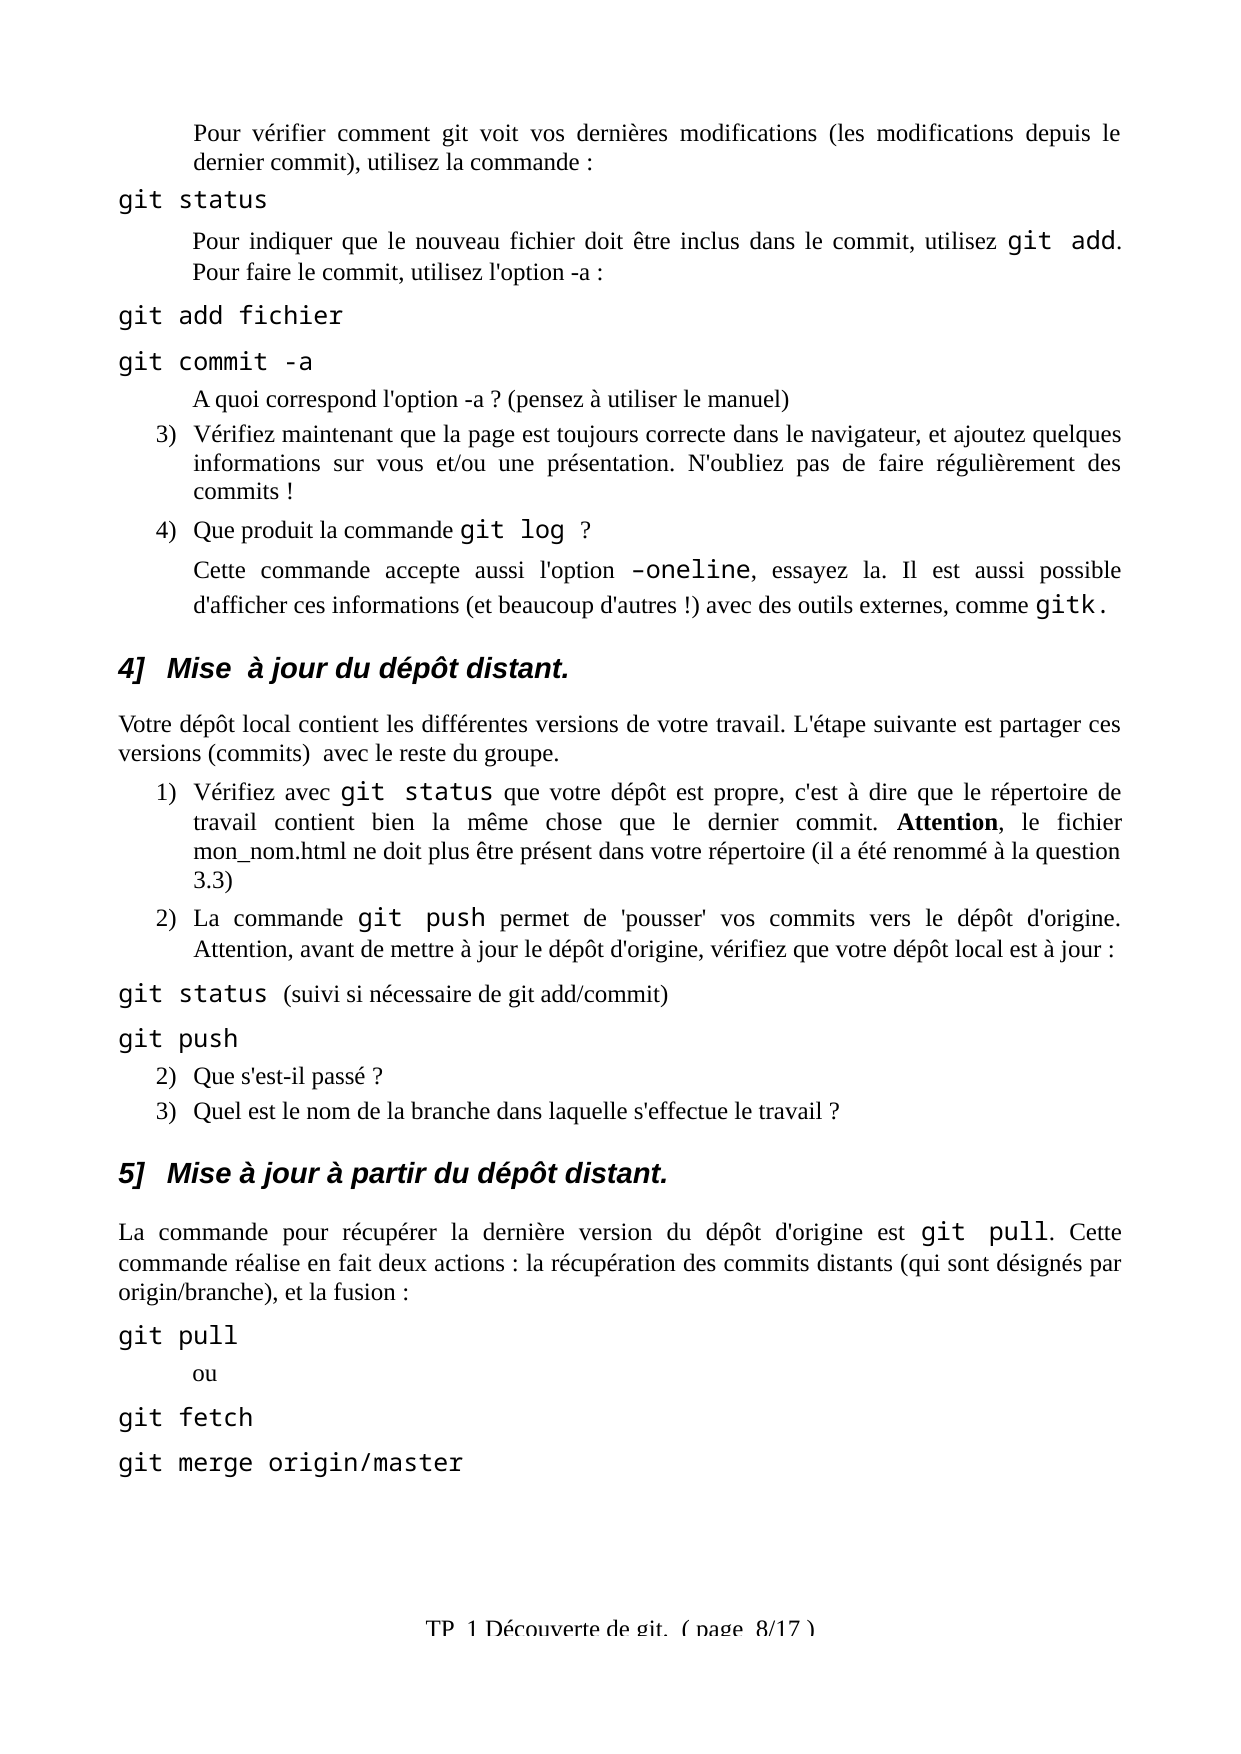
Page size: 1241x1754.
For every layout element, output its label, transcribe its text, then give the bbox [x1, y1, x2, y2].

list Que s'est-il passé ? [156, 1061, 1122, 1090]
text A quoi correspond l'option -a ? (pensez à utiliser le manuel) [192, 384, 1122, 412]
subtitle Mise à jour à partir du dépôt distant. [118, 1156, 1122, 1190]
list Vérifiez avec git status que votre dépôt est propre, c'est à dire que le répertoire de travail contient bien la même chose que le dernier commit. Attention, le fichier mon_nom.html ne doit plus être présent dans votre répertoire (il a été renommé à la question 3.3) [156, 773, 1122, 893]
list Vérifiez maintenant que la page est toujours correcte dans le navigateur, et ajoutez quelques informations sur vous et/ou une présentation. N'oubliez pas de faire régulièrement des commits ! [156, 419, 1122, 505]
list Quel est le nom de la branche dans laquelle s'effectue le travail ? [156, 1096, 1122, 1125]
text ou [118, 1358, 1122, 1387]
text git fetch [118, 1399, 1122, 1433]
text Votre dépôt local contient les différentes versions de votre travail. L'étape suivante est partager ces versions (commits) avec le reste du groupe. [118, 709, 1122, 767]
list Pour vérifier comment git voit vos dernières modifications (les modifications depuis le dernier commit), utilisez la commande : [156, 118, 1122, 176]
text git add fichier [118, 298, 1122, 332]
text git commit -a [118, 344, 1122, 378]
text git status (suivi si nécessaire de git add/commit) [118, 975, 1122, 1009]
list La commande git push permet de 'pousser' vos commits vers le dépôt d'origine. Attention, avant de mettre à jour le dépôt d'origine, vérifiez que votre dépôt local est à jour : [156, 900, 1122, 963]
list Que produit la commande git log ? [156, 512, 1122, 546]
text git push [118, 1021, 1122, 1055]
text La commande pour récupérer la dernière version du dépôt d'origine est git pull. Cette commande réalise en fait deux actions : la récupération des commits distants (qui sont désignés par origin/branche), et la fusion : [118, 1214, 1122, 1306]
text git merge origin/master [118, 1445, 1122, 1479]
subtitle Mise à jour du dépôt distant. [118, 652, 1122, 685]
text git pull [118, 1318, 1122, 1352]
text git status [118, 182, 1122, 216]
text Pour indiquer que le nouveau fichier doit être inclus dans le commit, utilisez git add. Pour faire le commit, utilisez l'option -a : [192, 223, 1122, 285]
list Cette commande accepte aussi l'option –oneline, essayez la. Il est aussi possible d'afficher ces informations (et beaucoup d'autres !) avec des outils externes, comme gitk. [156, 552, 1122, 620]
